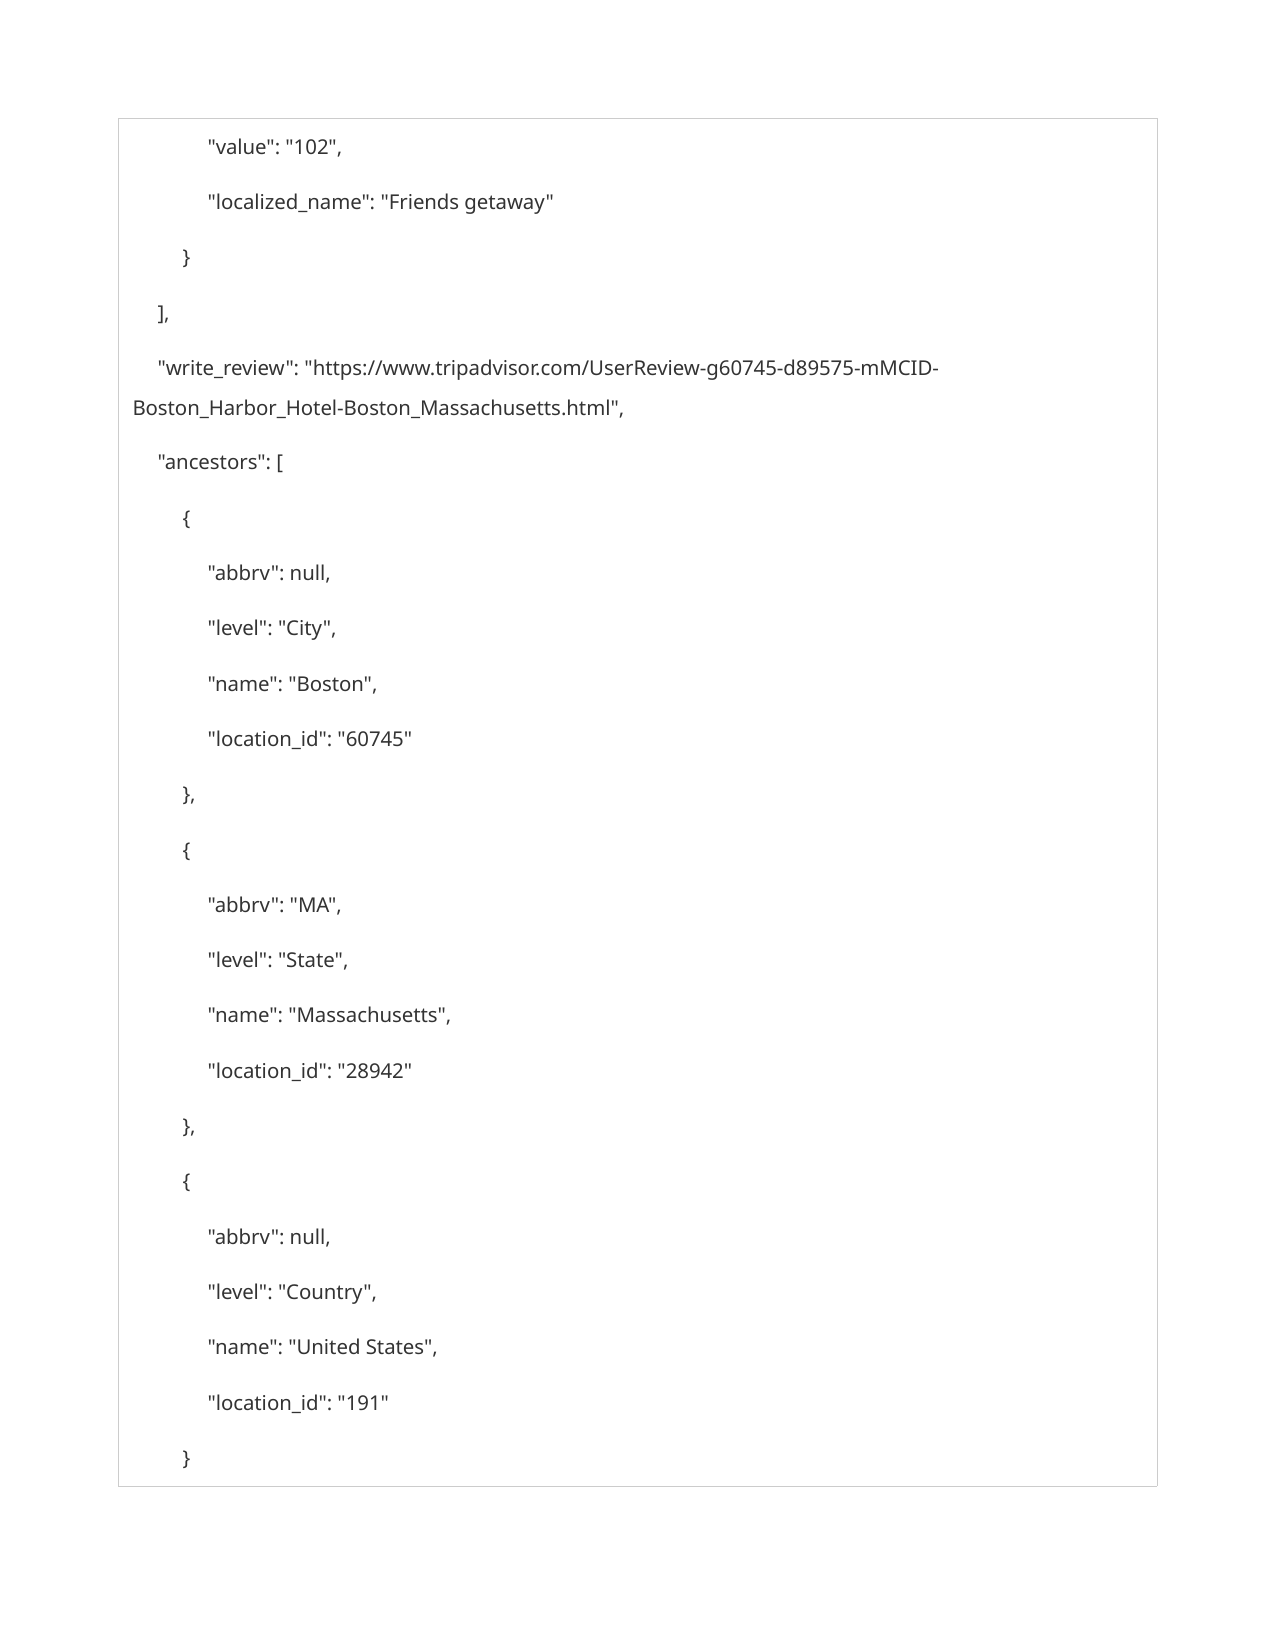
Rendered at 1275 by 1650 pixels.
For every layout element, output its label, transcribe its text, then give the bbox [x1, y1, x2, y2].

text "level": "State", [119, 932, 1157, 974]
text "location_id": "28942" [119, 1042, 1157, 1084]
text "abbrv": null, [119, 1208, 1157, 1250]
text "value": "102", [119, 119, 1157, 160]
text "abbrv": "MA", [119, 876, 1157, 918]
text "location_id": "60745" [119, 710, 1157, 753]
text "name": "Massachusetts", [119, 987, 1157, 1029]
text ], [119, 284, 1157, 326]
text "localized_name": "Friends getaway" [119, 173, 1157, 216]
text "name": "United States", [119, 1319, 1157, 1361]
text { [119, 489, 1157, 531]
text }, [119, 766, 1157, 808]
text { [119, 1153, 1157, 1195]
text } [119, 229, 1157, 271]
text "abbrv": null, [119, 544, 1157, 587]
text "name": "Boston", [119, 655, 1157, 697]
text "level": "City", [119, 600, 1157, 642]
text { [119, 821, 1157, 863]
text "location_id": "191" [119, 1374, 1157, 1416]
text "level": "Country", [119, 1263, 1157, 1306]
text "ancestors": [ [119, 434, 1157, 476]
text } [119, 1429, 1157, 1486]
text }, [119, 1098, 1157, 1140]
text "write_review": "https://www.tripadvisor.com/UserReview-g60745-d89575-mMCID-Boston_Harbor_Hotel-Boston_Massachusetts.html", [119, 339, 1157, 421]
